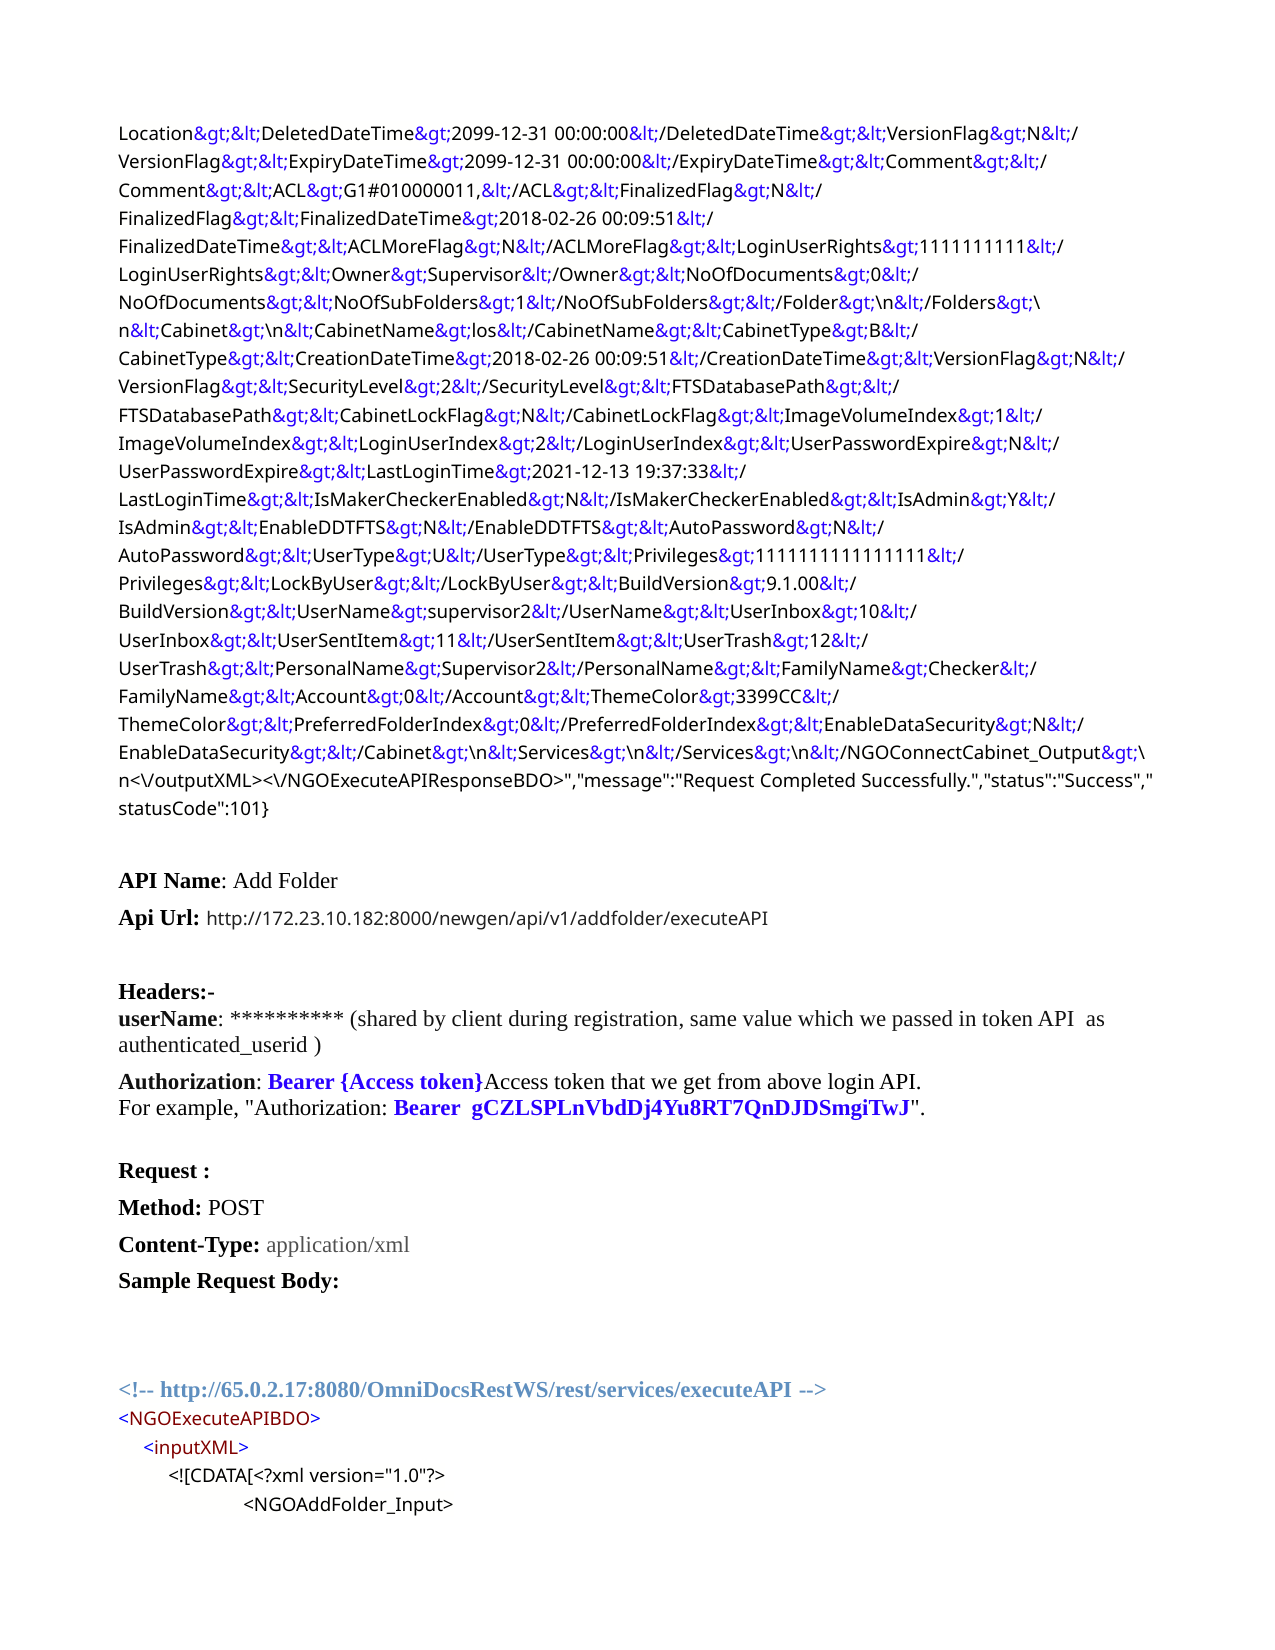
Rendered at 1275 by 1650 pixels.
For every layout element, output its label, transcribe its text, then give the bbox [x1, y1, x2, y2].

text <![CDATA[<?xml version="1.0"?> [118, 1459, 1157, 1488]
text Location&gt;&lt;DeletedDateTime&gt;2099-12-31 00:00:00&lt;/DeletedDateTime&gt;&lt;VersionFlag&gt;N&lt;/VersionFlag&gt;&lt;ExpiryDateTime&gt;2099-12-31 00:00:00&lt;/ExpiryDateTime&gt;&lt;Comment&gt;&lt;/Comment&gt;&lt;ACL&gt;G1#010000011,&lt;/ACL&gt;&lt;FinalizedFlag&gt;N&lt;/FinalizedFlag&gt;&lt;FinalizedDateTime&gt;2018-02-26 00:09:51&lt;/FinalizedDateTime&gt;&lt;ACLMoreFlag&gt;N&lt;/ACLMoreFlag&gt;&lt;LoginUserRights&gt;1111111111&lt;/LoginUserRights&gt;&lt;Owner&gt;Supervisor&lt;/Owner&gt;&lt;NoOfDocuments&gt;0&lt;/NoOfDocuments&gt;&lt;NoOfSubFolders&gt;1&lt;/NoOfSubFolders&gt;&lt;/Folder&gt;\n&lt;/Folders&gt;\n&lt;Cabinet&gt;\n&lt;CabinetName&gt;los&lt;/CabinetName&gt;&lt;CabinetType&gt;B&lt;/CabinetType&gt;&lt;CreationDateTime&gt;2018-02-26 00:09:51&lt;/CreationDateTime&gt;&lt;VersionFlag&gt;N&lt;/VersionFlag&gt;&lt;SecurityLevel&gt;2&lt;/SecurityLevel&gt;&lt;FTSDatabasePath&gt;&lt;/FTSDatabasePath&gt;&lt;CabinetLockFlag&gt;N&lt;/CabinetLockFlag&gt;&lt;ImageVolumeIndex&gt;1&lt;/ImageVolumeIndex&gt;&lt;LoginUserIndex&gt;2&lt;/LoginUserIndex&gt;&lt;UserPasswordExpire&gt;N&lt;/UserPasswordExpire&gt;&lt;LastLoginTime&gt;2021-12-13 19:37:33&lt;/LastLoginTime&gt;&lt;IsMakerCheckerEnabled&gt;N&lt;/IsMakerCheckerEnabled&gt;&lt;IsAdmin&gt;Y&lt;/IsAdmin&gt;&lt;EnableDDTFTS&gt;N&lt;/EnableDDTFTS&gt;&lt;AutoPassword&gt;N&lt;/AutoPassword&gt;&lt;UserType&gt;U&lt;/UserType&gt;&lt;Privileges&gt;1111111111111111&lt;/Privileges&gt;&lt;LockByUser&gt;&lt;/LockByUser&gt;&lt;BuildVersion&gt;9.1.00&lt;/BuildVersion&gt;&lt;UserName&gt;supervisor2&lt;/UserName&gt;&lt;UserInbox&gt;10&lt;/UserInbox&gt;&lt;UserSentItem&gt;11&lt;/UserSentItem&gt;&lt;UserTrash&gt;12&lt;/UserTrash&gt;&lt;PersonalName&gt;Supervisor2&lt;/PersonalName&gt;&lt;FamilyName&gt;Checker&lt;/FamilyName&gt;&lt;Account&gt;0&lt;/Account&gt;&lt;ThemeColor&gt;3399CC&lt;/ThemeColor&gt;&lt;PreferredFolderIndex&gt;0&lt;/PreferredFolderIndex&gt;&lt;EnableDataSecurity&gt;N&lt;/EnableDataSecurity&gt;&lt;/Cabinet&gt;\n&lt;Services&gt;\n&lt;/Services&gt;\n&lt;/NGOConnectCabinet_Output&gt;\n<\/outputXML><\/NGOExecuteAPIResponseBDO>","message":"Request Completed Successfully.","status":"Success","statusCode":101} [118, 118, 1157, 821]
text <NGOAddFolder_Input> [118, 1488, 1157, 1517]
text <NGOExecuteAPIBDO> [118, 1403, 1157, 1431]
text <inputXML> [118, 1431, 1157, 1459]
text Api Url: http://172.23.10.182:8000/newgen/api/v1/addfolder/executeAPI [118, 904, 1157, 931]
text Request : [118, 1131, 1157, 1184]
text For example, "Authorization: Bearer gCZLSPLnVbdDj4Yu8RT7QnDJDSmgiTwJ". [118, 1094, 1157, 1121]
text Authorization: Bearer {Access token}Access token that we get from above login API. [118, 1068, 1157, 1094]
text Method: POST [118, 1194, 1157, 1220]
text <!-- http://65.0.2.17:8080/OmniDocsRestWS/rest/services/executeAPI --> [118, 1376, 1157, 1403]
list API Name: Add Folder [118, 868, 1157, 894]
text Headers:- userName: ********** (shared by client during registration, same value which we passed in token API as authenticated_userid ) [118, 978, 1157, 1057]
text Content-Type: application/xml [118, 1231, 1157, 1257]
text Sample Request Body: [118, 1268, 1157, 1294]
